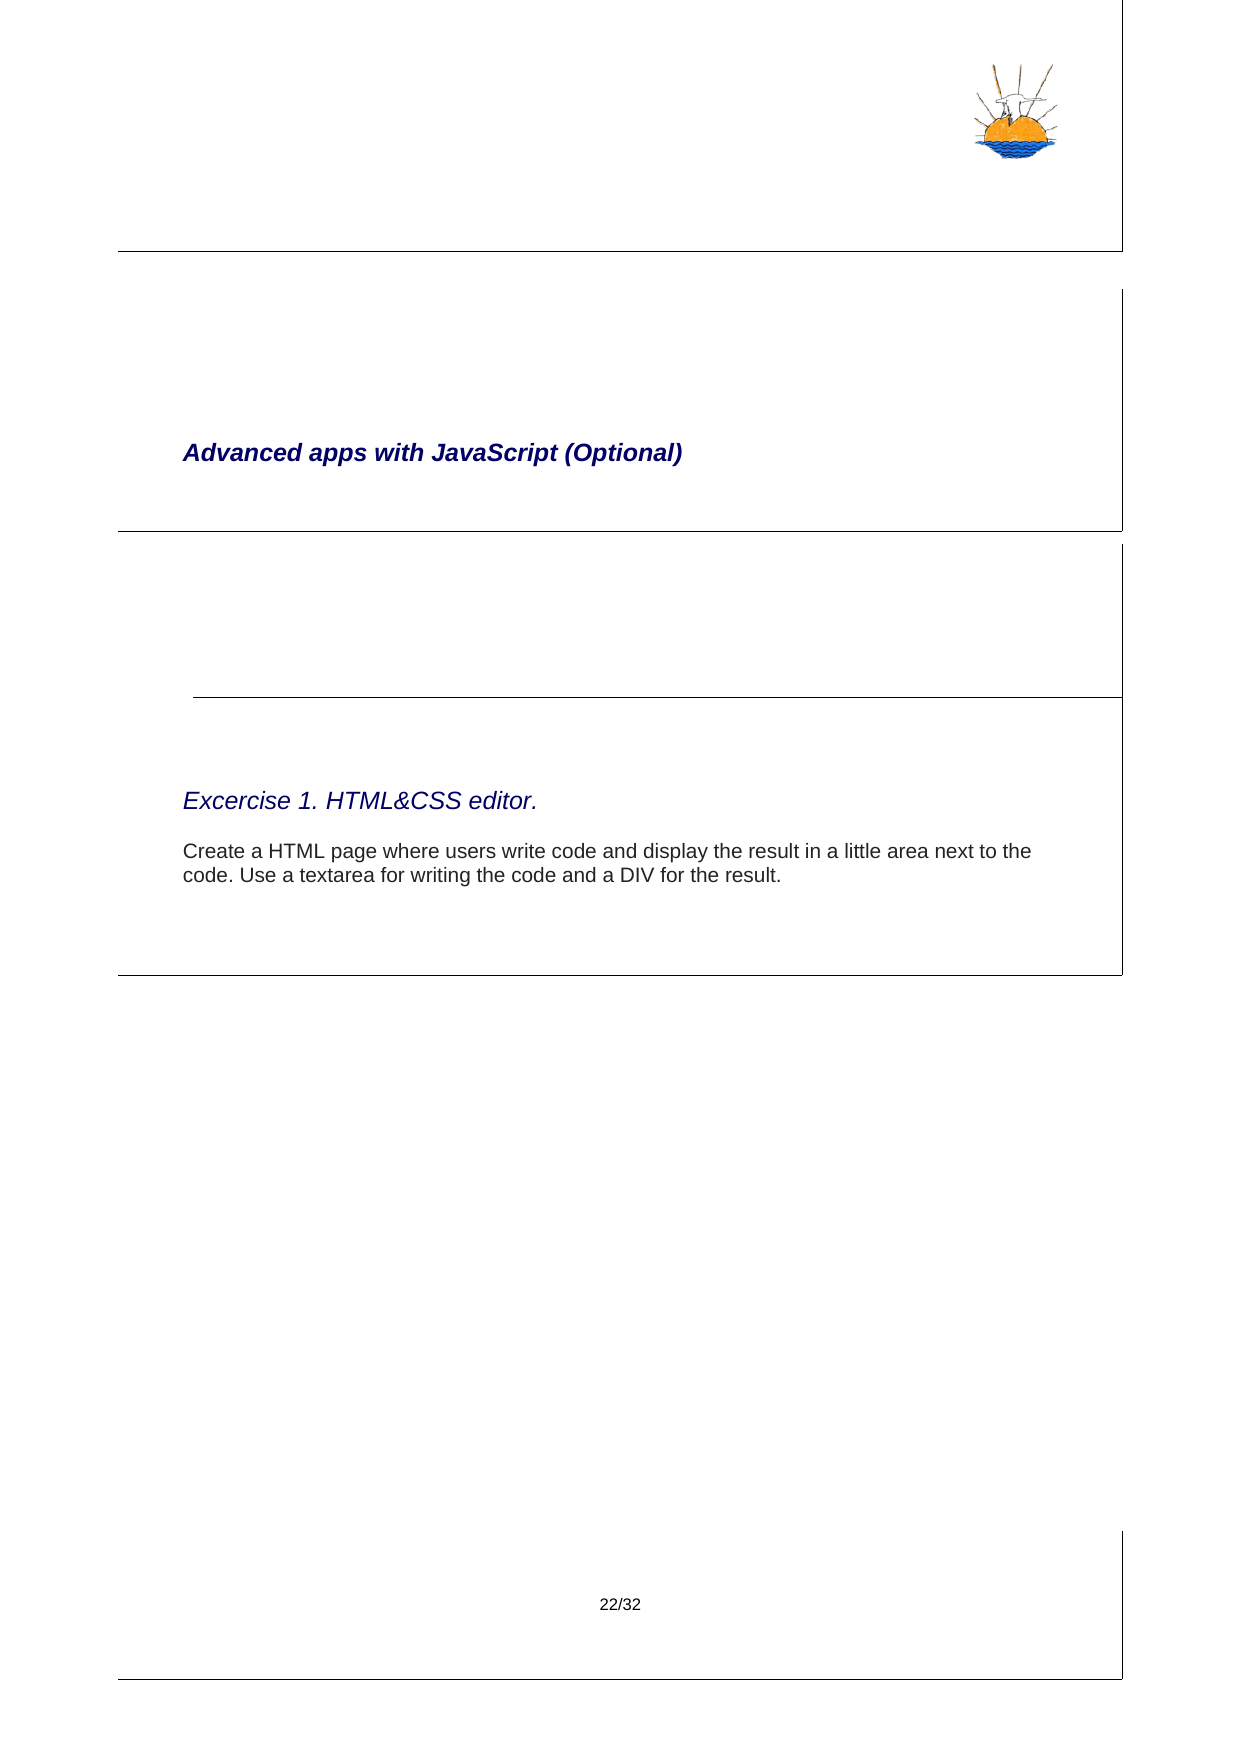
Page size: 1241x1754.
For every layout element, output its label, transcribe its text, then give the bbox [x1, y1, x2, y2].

text Excercise 1. HTML&CSS editor. [118, 786, 1122, 814]
text Create a HTML page where users write code and display the result in a little area next to the code. Use a textarea for writing the code and a DIV for the result. [118, 838, 1122, 886]
subtitle Advanced apps with JavaScript (Optional) [118, 373, 1122, 531]
